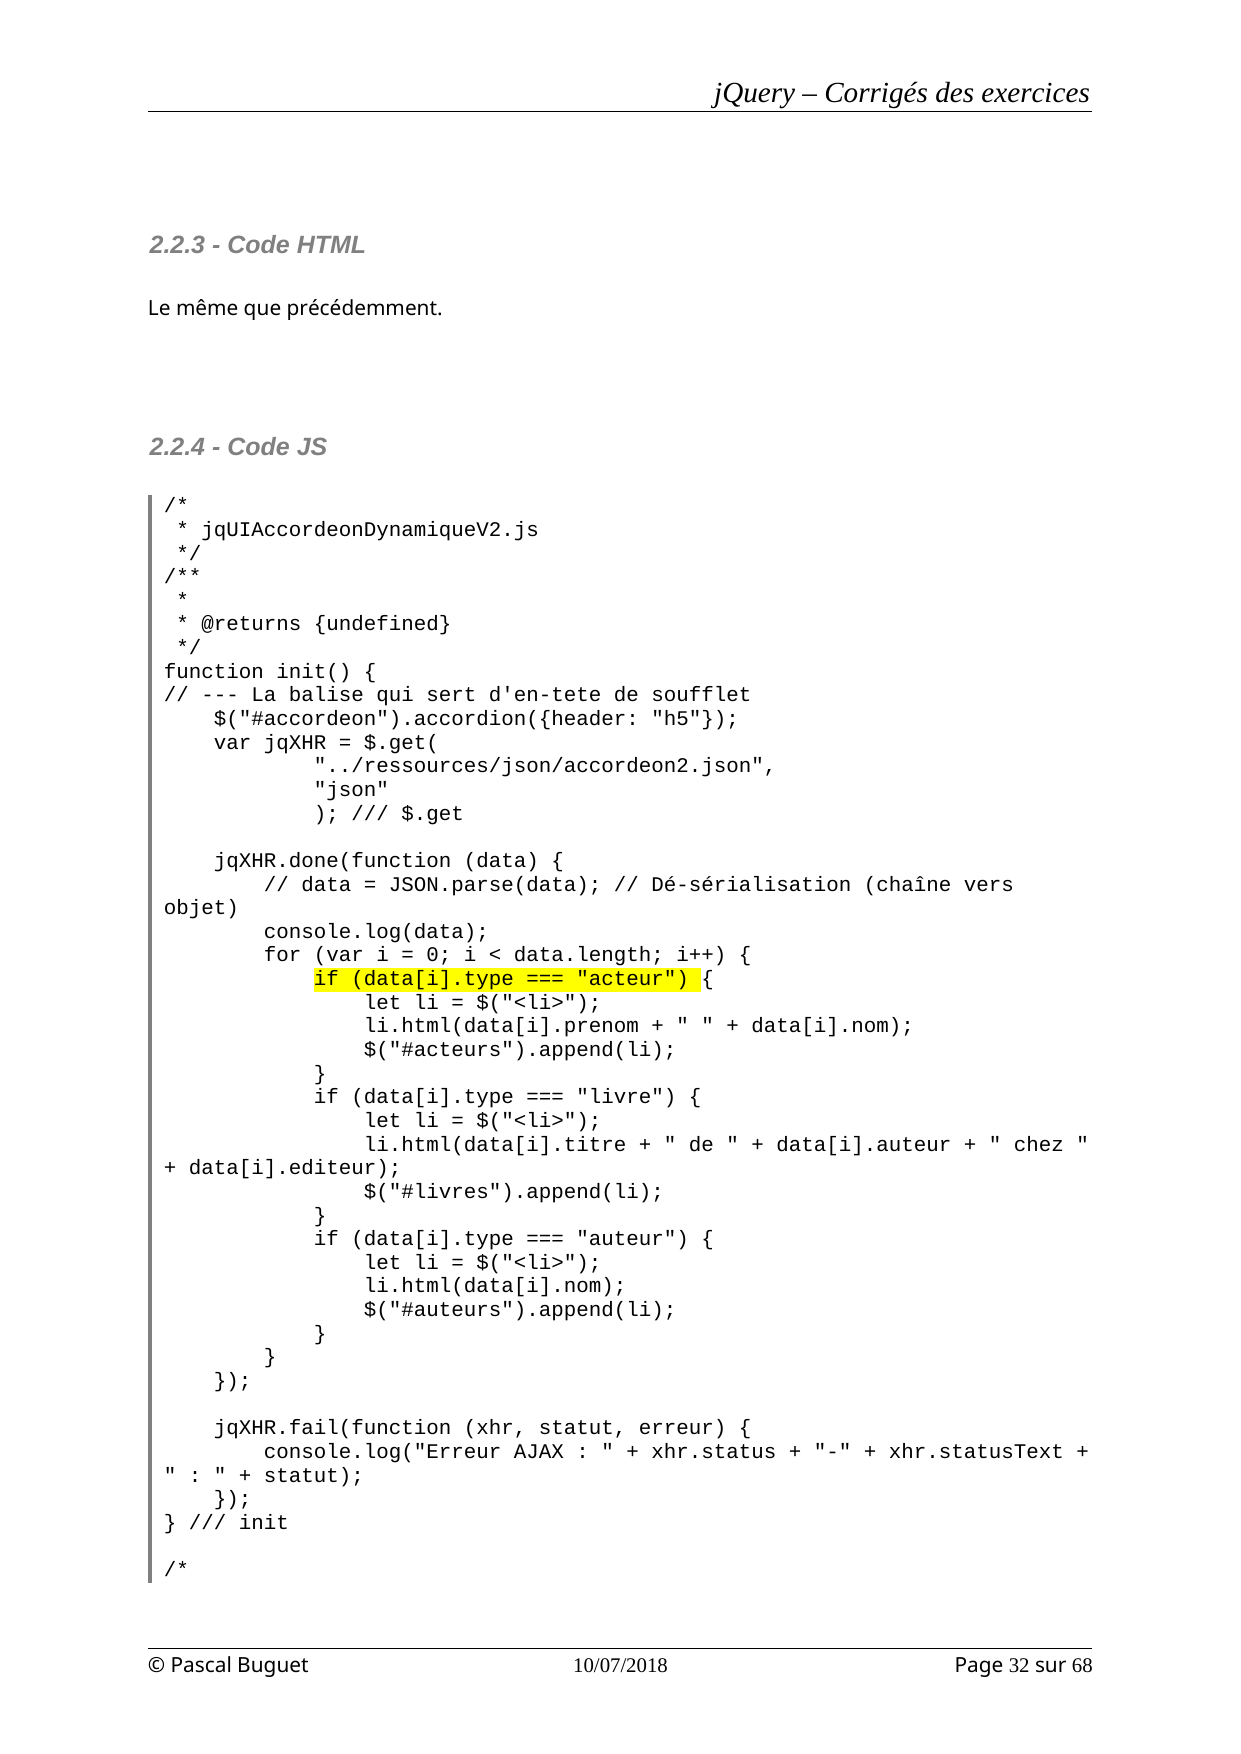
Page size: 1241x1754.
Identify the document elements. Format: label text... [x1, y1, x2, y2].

text function init() { [152, 661, 1092, 684]
text * [152, 590, 1092, 613]
text $("#auteurs").append(li); [152, 1299, 1092, 1323]
text $("#acteurs").append(li); [152, 1039, 1092, 1063]
subtitle - Code JS [149, 432, 1092, 461]
text } [152, 1323, 1092, 1346]
text $("#accordeon").accordion({header: "h5"}); [152, 708, 1092, 732]
text "json" [152, 779, 1092, 803]
text }); [152, 1488, 1092, 1512]
text /* [152, 495, 1092, 519]
text jqXHR.fail(function (xhr, statut, erreur) { [152, 1417, 1092, 1441]
text jqXHR.done(function (data) { [152, 850, 1092, 873]
text * @returns {undefined} [152, 613, 1092, 637]
text if (data[i].type === "livre") { [152, 1086, 1092, 1110]
text } /// init [152, 1512, 1092, 1536]
text } [152, 1346, 1092, 1370]
text } [152, 1063, 1092, 1086]
text /** [152, 566, 1092, 590]
text "../ressources/json/accordeon2.json", [152, 755, 1092, 779]
text // data = JSON.parse(data); // Dé-sérialisation (chaîne vers objet) [152, 873, 1092, 921]
text } [152, 1204, 1092, 1228]
text li.html(data[i].nom); [152, 1276, 1092, 1299]
text // --- La balise qui sert d'en-tete de soufflet [152, 684, 1092, 708]
text }); [152, 1370, 1092, 1394]
text let li = $("<li>"); [152, 992, 1092, 1015]
text for (var i = 0; i < data.length; i++) { [152, 944, 1092, 968]
subtitle - Code HTML [149, 229, 1092, 258]
text li.html(data[i].prenom + " " + data[i].nom); [152, 1015, 1092, 1039]
text if (data[i].type === "acteur") { [152, 968, 1092, 992]
text let li = $("<li>"); [152, 1110, 1092, 1134]
text ); /// $.get [152, 803, 1092, 826]
text /* [152, 1559, 1092, 1583]
text */ [152, 542, 1092, 566]
text * jqUIAccordeonDynamiqueV2.js [152, 519, 1092, 542]
text $("#livres").append(li); [152, 1181, 1092, 1204]
text console.log(data); [152, 921, 1092, 944]
text */ [152, 637, 1092, 661]
text if (data[i].type === "auteur") { [152, 1228, 1092, 1252]
text let li = $("<li>"); [152, 1252, 1092, 1276]
text console.log("Erreur AJAX : " + xhr.status + "-" + xhr.statusText + " : " + statut); [152, 1441, 1092, 1488]
text Le même que précédemment. [148, 293, 1092, 321]
text var jqXHR = $.get( [152, 732, 1092, 755]
text li.html(data[i].titre + " de " + data[i].auteur + " chez " + data[i].editeur); [152, 1134, 1092, 1181]
